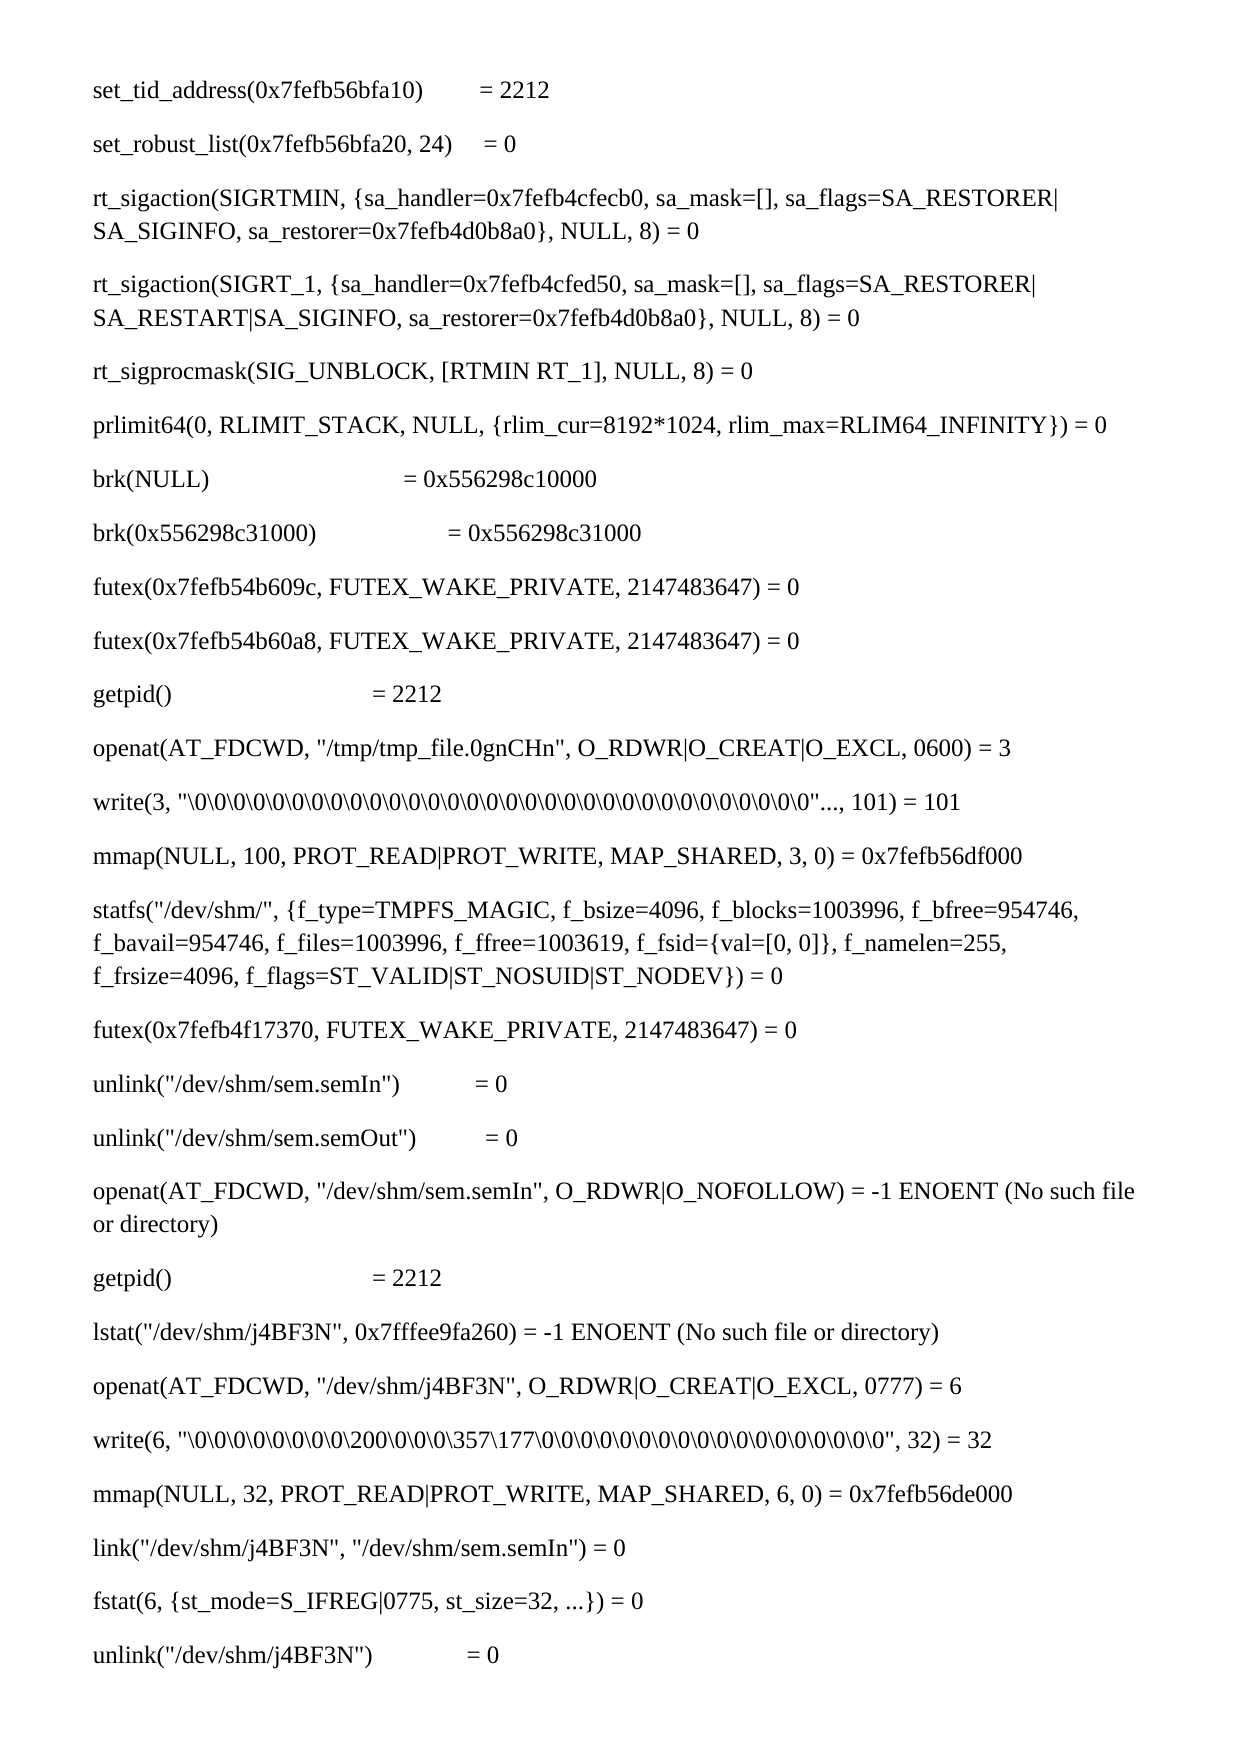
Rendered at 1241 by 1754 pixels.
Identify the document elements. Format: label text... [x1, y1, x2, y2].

text brk(0x556298c31000) = 0x556298c31000 [93, 518, 1147, 547]
text openat(AT_FDCWD, "/dev/shm/j4BF3N", O_RDWR|O_CREAT|O_EXCL, 0777) = 6 [93, 1371, 1147, 1400]
text brk(NULL) = 0x556298c10000 [93, 464, 1147, 493]
text statfs("/dev/shm/", {f_type=TMPFS_MAGIC, f_bsize=4096, f_blocks=1003996, f_bfree=954746, f_bavail=954746, f_files=1003996, f_ffree=1003619, f_fsid={val=[0, 0]}, f_namelen=255, f_frsize=4096, f_flags=ST_VALID|ST_NOSUID|ST_NODEV}) = 0 [93, 895, 1147, 990]
text futex(0x7fefb54b609c, FUTEX_WAKE_PRIVATE, 2147483647) = 0 [93, 572, 1147, 601]
text prlimit64(0, RLIMIT_STACK, NULL, {rlim_cur=8192*1024, rlim_max=RLIM64_INFINITY}) = 0 [93, 410, 1147, 439]
text mmap(NULL, 100, PROT_READ|PROT_WRITE, MAP_SHARED, 3, 0) = 0x7fefb56df000 [93, 841, 1147, 870]
text link("/dev/shm/j4BF3N", "/dev/shm/sem.semIn") = 0 [93, 1533, 1147, 1561]
text set_robust_list(0x7fefb56bfa20, 24) = 0 [93, 129, 1147, 158]
text rt_sigaction(SIGRTMIN, {sa_handler=0x7fefb4cfecb0, sa_mask=[], sa_flags=SA_RESTORER|SA_SIGINFO, sa_restorer=0x7fefb4d0b8a0}, NULL, 8) = 0 [93, 183, 1147, 244]
text lstat("/dev/shm/j4BF3N", 0x7fffee9fa260) = -1 ENOENT (No such file or directory) [93, 1317, 1147, 1346]
text fstat(6, {st_mode=S_IFREG|0775, st_size=32, ...}) = 0 [93, 1586, 1147, 1615]
text set_tid_address(0x7fefb56bfa10) = 2212 [93, 75, 1147, 104]
text write(6, "\0\0\0\0\0\0\0\0\200\0\0\0\357\177\0\0\0\0\0\0\0\0\0\0\0\0\0\0\0\0\0\0", 32) = 32 [93, 1425, 1147, 1454]
text write(3, "\0\0\0\0\0\0\0\0\0\0\0\0\0\0\0\0\0\0\0\0\0\0\0\0\0\0\0\0\0\0\0\0"..., 101) = 101 [93, 787, 1147, 816]
text unlink("/dev/shm/sem.semOut") = 0 [93, 1123, 1147, 1151]
text mmap(NULL, 32, PROT_READ|PROT_WRITE, MAP_SHARED, 6, 0) = 0x7fefb56de000 [93, 1479, 1147, 1507]
text rt_sigprocmask(SIG_UNBLOCK, [RTMIN RT_1], NULL, 8) = 0 [93, 356, 1147, 385]
text getpid() = 2212 [93, 1263, 1147, 1292]
text unlink("/dev/shm/j4BF3N") = 0 [93, 1640, 1147, 1669]
text getpid() = 2212 [93, 679, 1147, 708]
text futex(0x7fefb54b60a8, FUTEX_WAKE_PRIVATE, 2147483647) = 0 [93, 626, 1147, 654]
text openat(AT_FDCWD, "/tmp/tmp_file.0gnCHn", O_RDWR|O_CREAT|O_EXCL, 0600) = 3 [93, 733, 1147, 762]
text futex(0x7fefb4f17370, FUTEX_WAKE_PRIVATE, 2147483647) = 0 [93, 1015, 1147, 1044]
text unlink("/dev/shm/sem.semIn") = 0 [93, 1069, 1147, 1097]
text openat(AT_FDCWD, "/dev/shm/sem.semIn", O_RDWR|O_NOFOLLOW) = -1 ENOENT (No such file or directory) [93, 1176, 1147, 1238]
text rt_sigaction(SIGRT_1, {sa_handler=0x7fefb4cfed50, sa_mask=[], sa_flags=SA_RESTORER|SA_RESTART|SA_SIGINFO, sa_restorer=0x7fefb4d0b8a0}, NULL, 8) = 0 [93, 269, 1147, 331]
